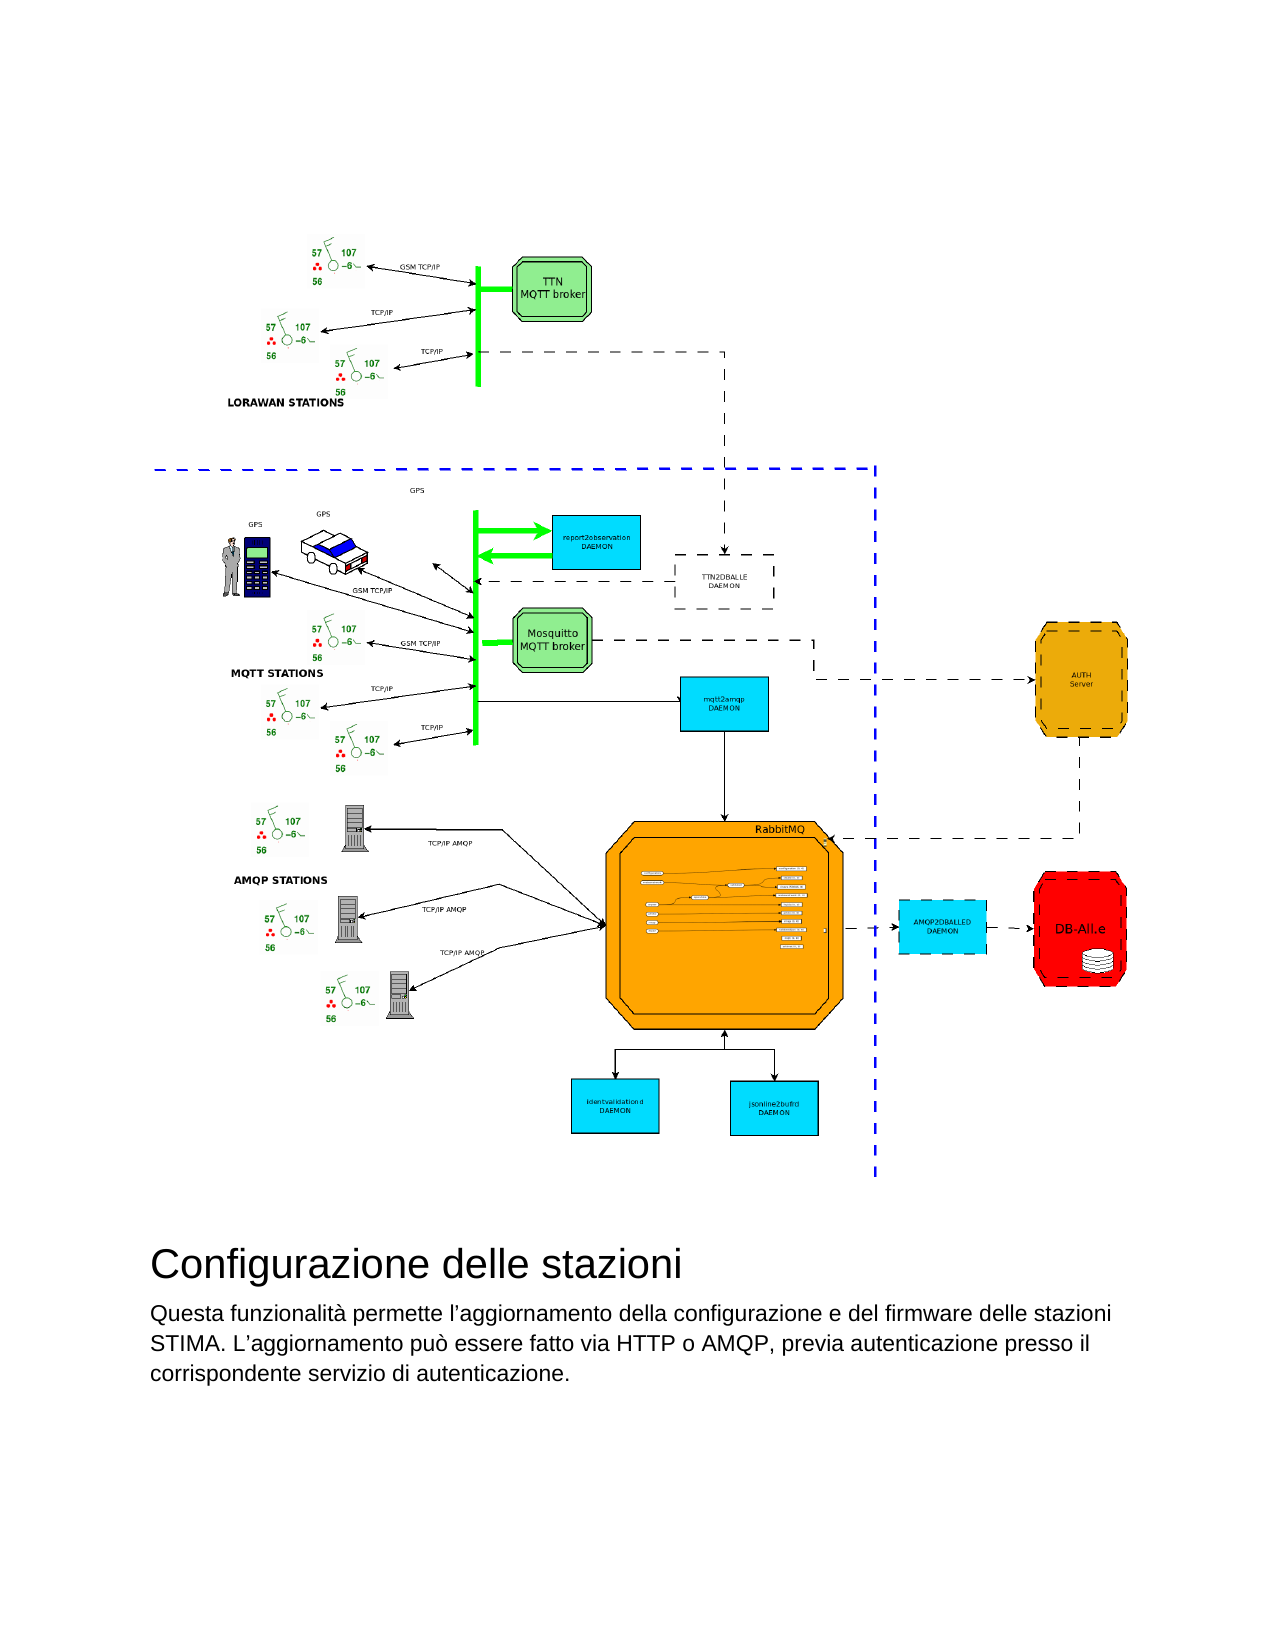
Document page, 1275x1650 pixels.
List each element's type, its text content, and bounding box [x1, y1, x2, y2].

text Questa funzionalità permette l’aggiornamento della configurazione e del firmware delle stazioni STIMA. L’aggiornamento può essere fatto via HTTP o AMQP, previa autenticazione presso il corrispondente servizio di autenticazione. [150, 1300, 1125, 1387]
picture [153, 233, 1129, 1179]
subtitle Configurazione delle stazioni [150, 230, 1125, 1287]
